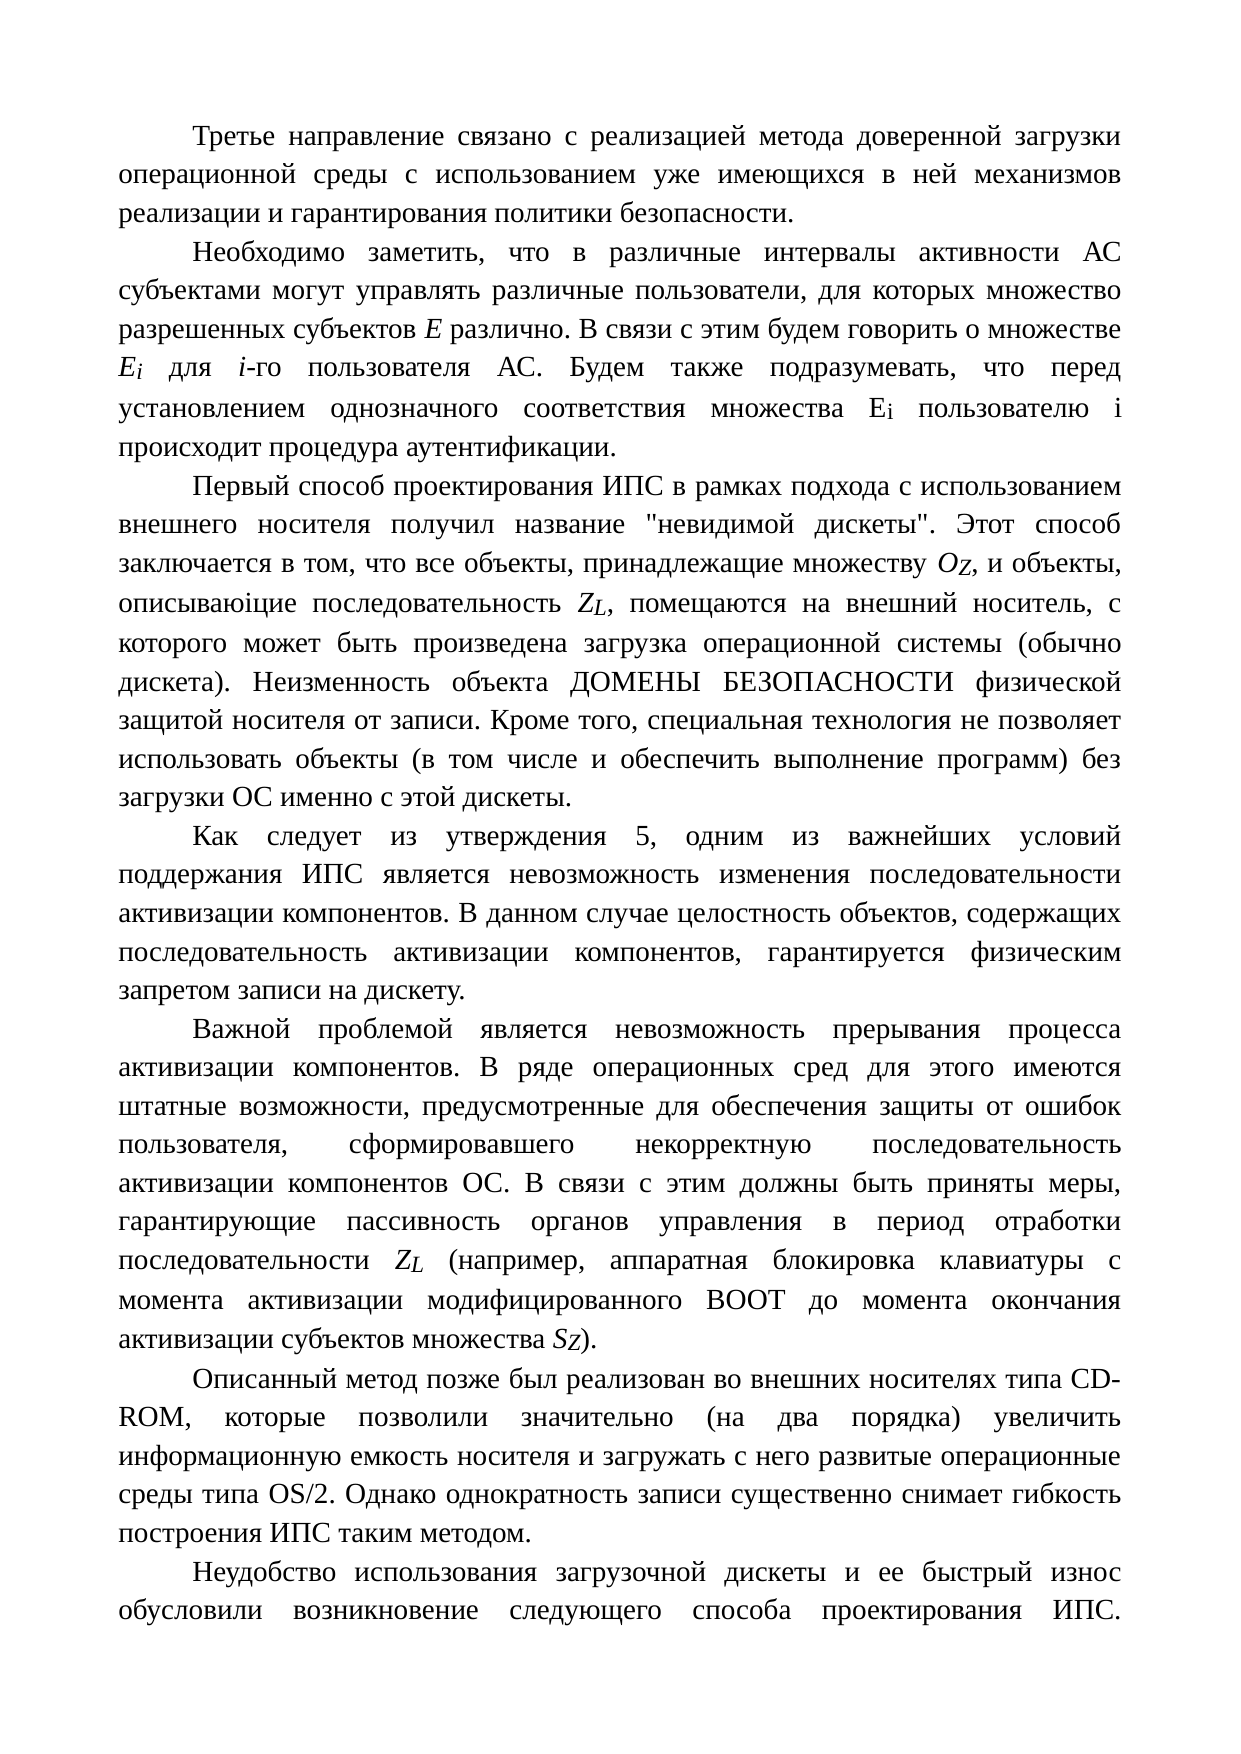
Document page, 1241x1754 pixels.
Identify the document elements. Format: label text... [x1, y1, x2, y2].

text Неудобство использования загрузочной дискеты и ее быстрый износ обусловили возникновение следующего способа проектирования ИПС. [118, 1554, 1122, 1626]
text Описанный метод позже был реализован во внешних носителях типа CD-ROM, которые позволили значительно (на два порядка) увеличить информационную емкость носителя и загружать с него развитые операционные среды типа OS/2. Однако однократность записи существенно снимает гибкость построения ИПС таким методом. [118, 1361, 1122, 1549]
text Необходимо заметить, что в различные интервалы активности АС субъектами могут управлять различные пользователи, для которых множество разрешенных субъектов Е различно. В связи с этим будем говорить о множестве Еi для i-го пользователя АС. Будем также подразумевать, что перед установлением однозначного соответствия множества Еi пользователю i происходит процедура аутентификации. [118, 234, 1122, 463]
text Как следует из утверждения 5, одним из важнейших условий поддержания ИПС является невозможность изменения последовательности активизации компонентов. В данном случае целостность объектов, содержащих последовательность активизации компонентов, гарантируется физическим запретом записи на дискету. [118, 818, 1122, 1006]
text Первый способ проектирования ИПС в рамках подхода с использованием внешнего носителя получил название "невидимой дискеты". Этот способ заключается в том, что все объекты, принадлежащие множеству OZ, и объекты, описываюіцие последовательность ZL, помещаются на внешний носитель, с которого может быть произведена загрузка операционной системы (обычно дискета). Неизменность объекта ДОМЕНЫ БЕЗОПАСНОСТИ физической защитой носителя от записи. Кроме того, специальная технология не позволяет использовать объекты (в том числе и обеспечить выполнение программ) без загрузки ОС именно с этой дискеты. [118, 468, 1122, 813]
text Третье направление связано с реализацией метода доверенной загрузки операционной среды с использованием уже имеющихся в ней механизмов реализации и гарантирования политики безопасности. [118, 118, 1122, 229]
text Важной проблемой является невозможность прерывания процесса активизации компонентов. В ряде операционных сред для этого имеются штатные возможности, предусмотренные для обеспечения защиты от ошибок пользователя, сформировавшего некорректную последовательность активизации компонентов ОС. В связи с этим должны быть приняты меры, гарантирующие пассивность органов управления в период отработки последовательности ZL (например, аппаратная блокировка клавиатуры с момента активизации модифицированного BOOT до момента окончания активизации субъектов множества SZ). [118, 1011, 1122, 1356]
